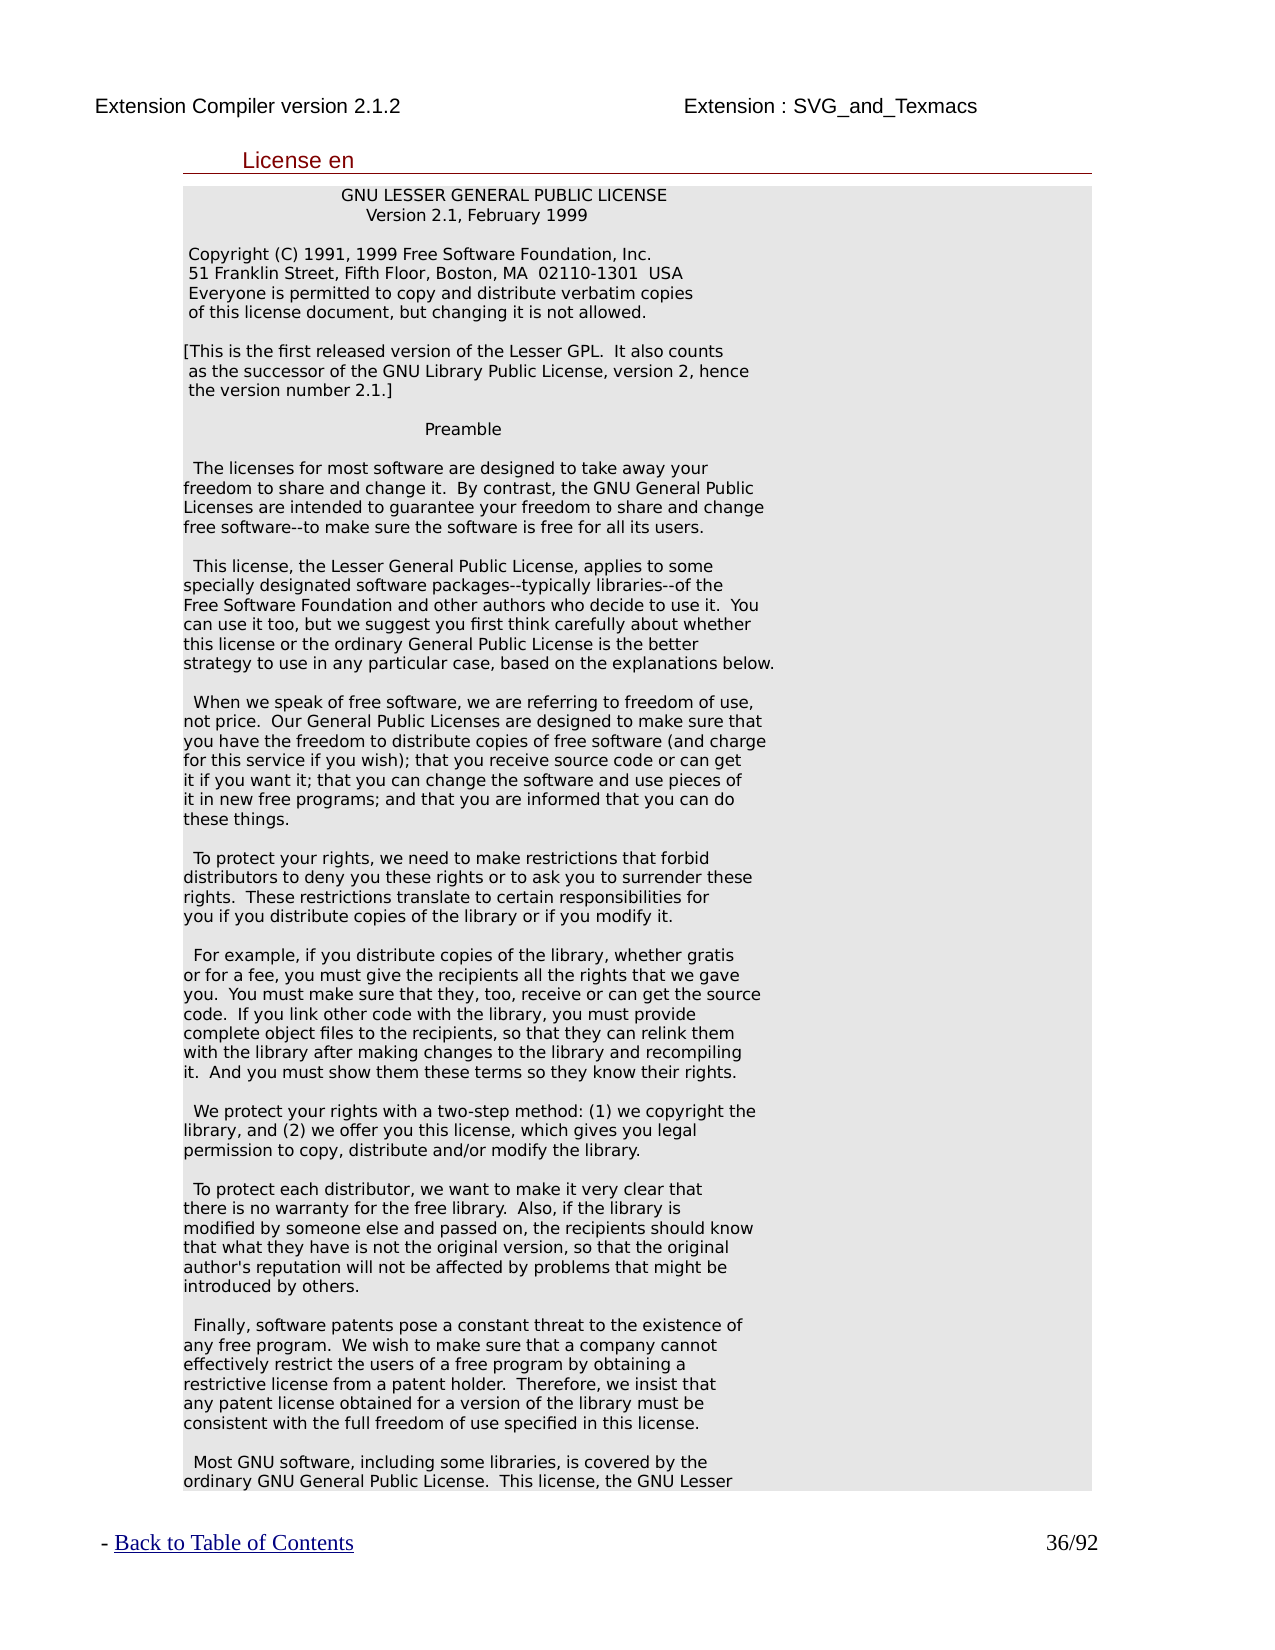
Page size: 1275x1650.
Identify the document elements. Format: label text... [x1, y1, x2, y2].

text as the successor of the GNU Library Public License, version 2, hence [183, 362, 1092, 381]
text consistent with the full freedom of use specified in this license. [183, 1413, 1092, 1433]
text you. You must make sure that they, too, receive or can get the source [183, 985, 1092, 1004]
text free software--to make sure the software is free for all its users. [183, 517, 1092, 537]
text distributors to deny you these rights or to ask you to surrender these [183, 868, 1092, 888]
text with the library after making changes to the library and recompiling [183, 1043, 1092, 1063]
text GNU LESSER GENERAL PUBLIC LICENSE [183, 186, 1092, 206]
text We protect your rights with a two-step method: (1) we copyright the [183, 1102, 1092, 1121]
text Licenses are intended to guarantee your freedom to share and change [183, 498, 1092, 517]
text complete object files to the recipients, so that they can relink them [183, 1024, 1092, 1043]
text ordinary GNU General Public License. This license, the GNU Lesser [183, 1472, 1092, 1491]
text it in new free programs; and that you are informed that you can do [183, 790, 1092, 810]
text any patent license obtained for a version of the library must be [183, 1394, 1092, 1413]
text License en [183, 147, 1092, 173]
text it. And you must show them these terms so they know their rights. [183, 1063, 1092, 1082]
text 51 Franklin Street, Fifth Floor, Boston, MA 02110-1301 USA [183, 264, 1092, 284]
text can use it too, but we suggest you first think carefully about whether [183, 615, 1092, 634]
text of this license document, but changing it is not allowed. [183, 303, 1092, 323]
text Free Software Foundation and other authors who decide to use it. You [183, 595, 1092, 615]
text Finally, software patents pose a constant threat to the existence of [183, 1316, 1092, 1336]
text Most GNU software, including some libraries, is covered by the [183, 1452, 1092, 1472]
text Everyone is permitted to copy and distribute verbatim copies [183, 284, 1092, 303]
text this license or the ordinary General Public License is the better [183, 634, 1092, 654]
text The licenses for most software are designed to take away your [183, 459, 1092, 478]
text you have the freedom to distribute copies of free software (and charge [183, 732, 1092, 751]
text Preamble [183, 420, 1092, 439]
text Version 2.1, February 1999 [183, 206, 1092, 225]
text rights. These restrictions translate to certain responsibilities for [183, 888, 1092, 907]
text To protect each distributor, we want to make it very clear that [183, 1180, 1092, 1199]
text any free program. We wish to make sure that a company cannot [183, 1336, 1092, 1355]
text introduced by others. [183, 1277, 1092, 1297]
text restrictive license from a patent holder. Therefore, we insist that [183, 1374, 1092, 1394]
text [This is the first released version of the Lesser GPL. It also counts [183, 342, 1092, 362]
text library, and (2) we offer you this license, which gives you legal [183, 1121, 1092, 1141]
text Copyright (C) 1991, 1999 Free Software Foundation, Inc. [183, 245, 1092, 264]
text the version number 2.1.] [183, 381, 1092, 401]
text it if you want it; that you can change the software and use pieces of [183, 771, 1092, 790]
text for this service if you wish); that you receive source code or can get [183, 751, 1092, 771]
text For example, if you distribute copies of the library, whether gratis [183, 946, 1092, 966]
text that what they have is not the original version, so that the original [183, 1238, 1092, 1258]
text or for a fee, you must give the recipients all the rights that we gave [183, 966, 1092, 985]
text modified by someone else and passed on, the recipients should know [183, 1219, 1092, 1238]
text strategy to use in any particular case, based on the explanations below. [183, 654, 1092, 673]
text you if you distribute copies of the library or if you modify it. [183, 907, 1092, 927]
text permission to copy, distribute and/or modify the library. [183, 1141, 1092, 1160]
text effectively restrict the users of a free program by obtaining a [183, 1355, 1092, 1374]
text When we speak of free software, we are referring to freedom of use, [183, 693, 1092, 712]
text author's reputation will not be affected by problems that might be [183, 1258, 1092, 1277]
text not price. Our General Public Licenses are designed to make sure that [183, 712, 1092, 732]
text To protect your rights, we need to make restrictions that forbid [183, 849, 1092, 868]
text This license, the Lesser General Public License, applies to some [183, 556, 1092, 576]
text freedom to share and change it. By contrast, the GNU General Public [183, 478, 1092, 498]
text code. If you link other code with the library, you must provide [183, 1004, 1092, 1024]
text there is no warranty for the free library. Also, if the library is [183, 1199, 1092, 1219]
text these things. [183, 810, 1092, 829]
text specially designated software packages--typically libraries--of the [183, 576, 1092, 595]
